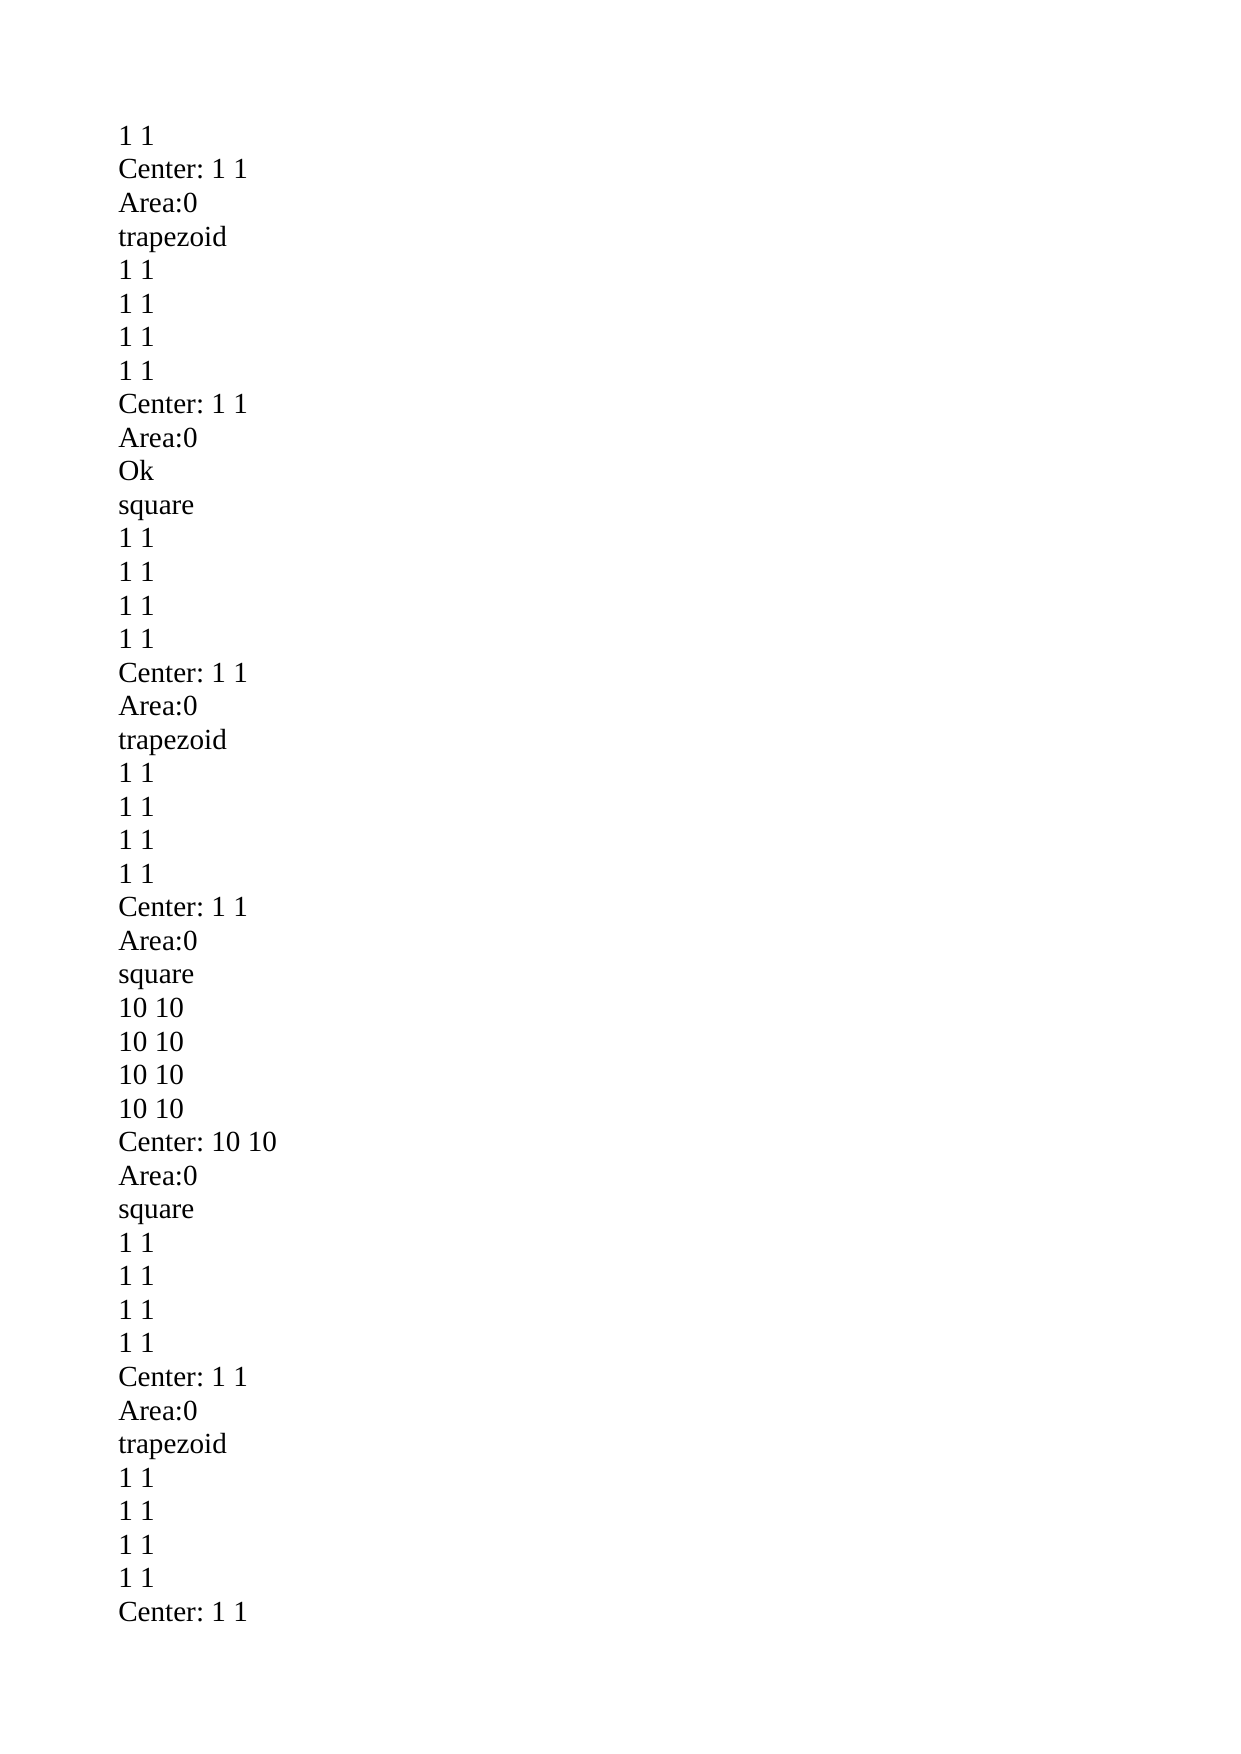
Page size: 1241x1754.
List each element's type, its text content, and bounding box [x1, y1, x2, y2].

text 1 1 [118, 1326, 1122, 1359]
text Center: 1 1 [118, 152, 1122, 185]
text 1 1 [118, 554, 1122, 588]
text 1 1 [118, 588, 1122, 621]
text 1 1 [118, 1560, 1122, 1594]
text Area:0 [118, 420, 1122, 453]
text 1 1 [118, 521, 1122, 554]
text 1 1 [118, 822, 1122, 856]
text 10 10 [118, 1024, 1122, 1057]
text Center: 1 1 [118, 655, 1122, 688]
text Center: 1 1 [118, 386, 1122, 420]
text 1 1 [118, 1292, 1122, 1326]
text 1 1 [118, 755, 1122, 789]
text Center: 1 1 [118, 1359, 1122, 1393]
text 1 1 [118, 1460, 1122, 1493]
text 1 1 [118, 789, 1122, 822]
text Center: 1 1 [118, 1594, 1122, 1627]
text square [118, 957, 1122, 990]
text trapezoid [118, 722, 1122, 755]
text Area:0 [118, 185, 1122, 219]
text 1 1 [118, 621, 1122, 655]
text 1 1 [118, 252, 1122, 286]
text 1 1 [118, 856, 1122, 889]
text 10 10 [118, 1091, 1122, 1124]
text Area:0 [118, 688, 1122, 722]
text 10 10 [118, 990, 1122, 1024]
text Ok [118, 453, 1122, 487]
text trapezoid [118, 1426, 1122, 1460]
text 1 1 [118, 286, 1122, 319]
text 1 1 [118, 1493, 1122, 1527]
text 1 1 [118, 118, 1122, 152]
text 1 1 [118, 353, 1122, 386]
text 1 1 [118, 1258, 1122, 1292]
text Area:0 [118, 923, 1122, 957]
text square [118, 487, 1122, 521]
text trapezoid [118, 219, 1122, 252]
text 10 10 [118, 1057, 1122, 1091]
text Area:0 [118, 1158, 1122, 1191]
text 1 1 [118, 1225, 1122, 1258]
text 1 1 [118, 319, 1122, 353]
text 1 1 [118, 1527, 1122, 1560]
text Center: 1 1 [118, 889, 1122, 923]
text Center: 10 10 [118, 1124, 1122, 1158]
text square [118, 1191, 1122, 1225]
text Area:0 [118, 1393, 1122, 1426]
